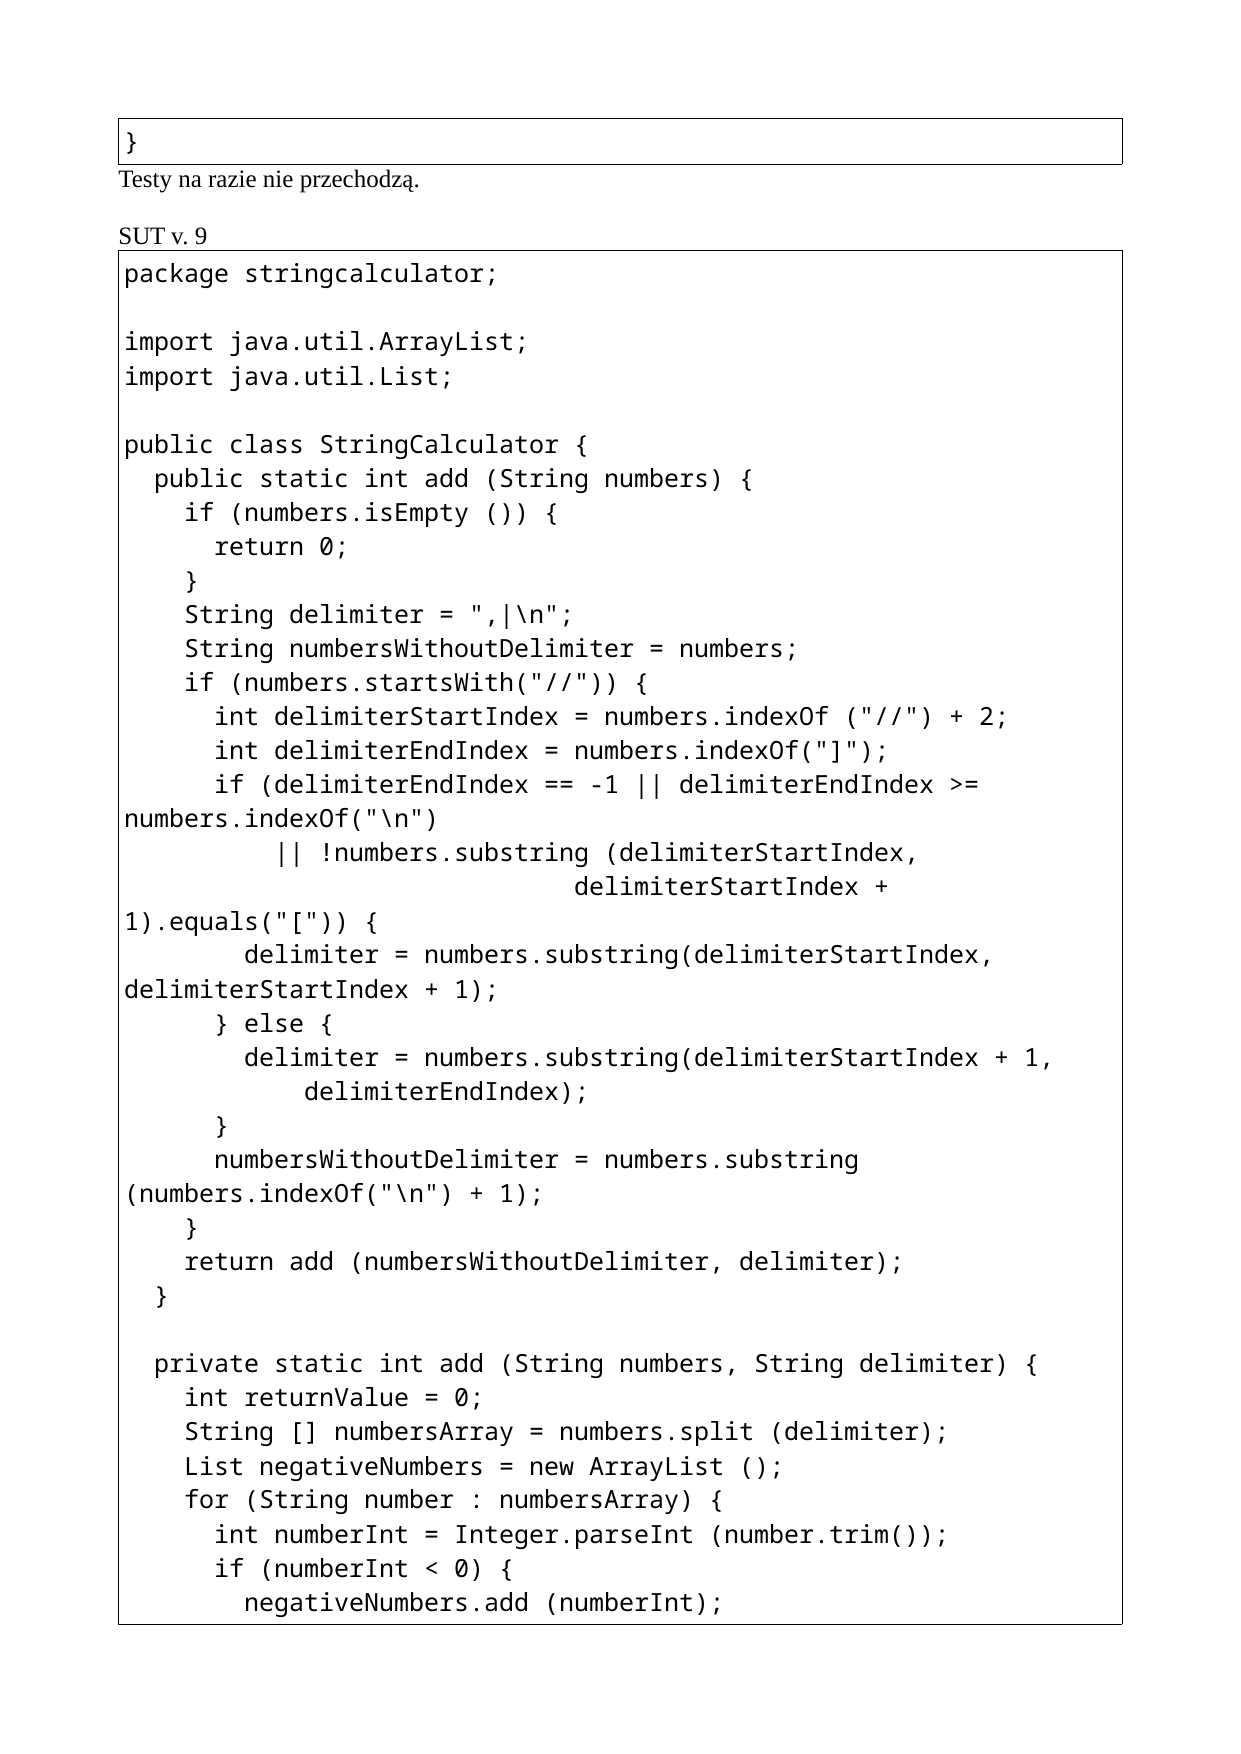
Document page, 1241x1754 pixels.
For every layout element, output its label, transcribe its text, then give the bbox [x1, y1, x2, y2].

text SUT v. 9 [118, 221, 1122, 250]
table_header package stringcalculator; import java.util.ArrayList; import java.util.List; public class StringCalculator { public static int add (String numbers) { if (numbers.isEmpty ()) { return 0; } String delimiter = ",|\n"; String numbersWithoutDelimiter = numbers; if (numbers.startsWith("//")) { int delimiterStartIndex = numbers.indexOf ("//") + 2; int delimiterEndIndex = numbers.indexOf("]"); if (delimiterEndIndex == -1 || delimiterEndIndex >= numbers.indexOf("\n") || !numbers.substring (delimiterStartIndex, delimiterStartIndex + 1).equals("[")) { delimiter = numbers.substring(delimiterStartIndex, delimiterStartIndex + 1); } else { delimiter = numbers.substring(delimiterStartIndex + 1, delimiterEndIndex); } numbersWithoutDelimiter = numbers.substring (numbers.indexOf("\n") + 1); } return add (numbersWithoutDelimiter, delimiter); } private static int add (String numbers, String delimiter) { int returnValue = 0; String [] numbersArray = numbers.split (delimiter); List negativeNumbers = new ArrayList (); for (String number : numbersArray) { int numberInt = Integer.parseInt (number.trim()); if (numberInt < 0) { negativeNumbers.add (numberInt); [119, 251, 1122, 1624]
table_header } [119, 119, 1122, 164]
text Testy na razie nie przechodzą. [118, 165, 1122, 193]
